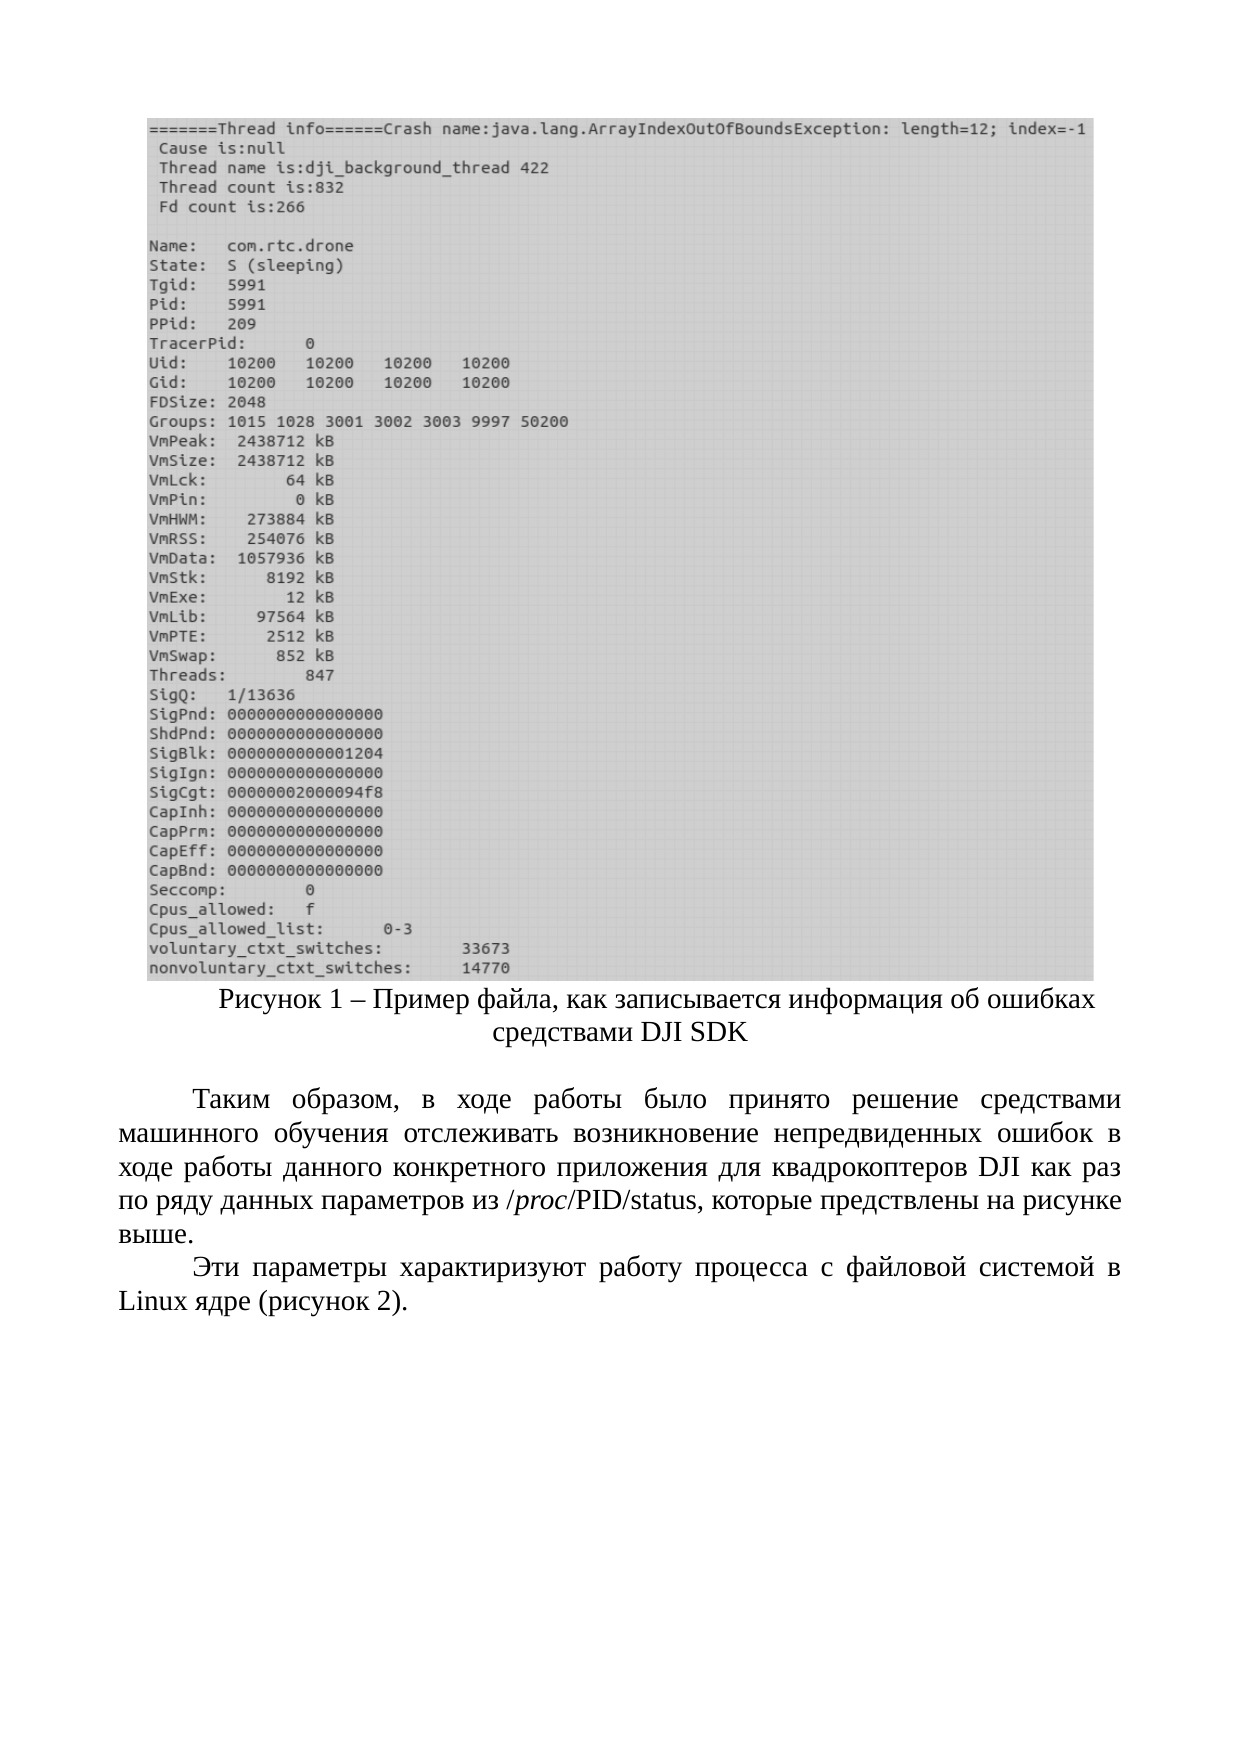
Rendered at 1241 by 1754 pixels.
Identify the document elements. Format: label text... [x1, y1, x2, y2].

picture [146, 118, 1094, 981]
text Эти параметры характиризуют работу процесса с файловой системой в Linux ядре (рисунок 2). [118, 1249, 1122, 1316]
text Таким образом, в ходе работы было принято решение средствами машинного обучения отслеживать возникновение непредвиденных ошибок в ходе работы данного конкретного приложения для квадрокоптеров DJI как раз по ряду данных параметров из /proc/PID/status, которые предствлены на рисунке выше. [118, 1082, 1122, 1249]
text Рисунок 1 – Пример файла, как записывается информация об ошибках средствами DJI SDK [118, 118, 1122, 1048]
